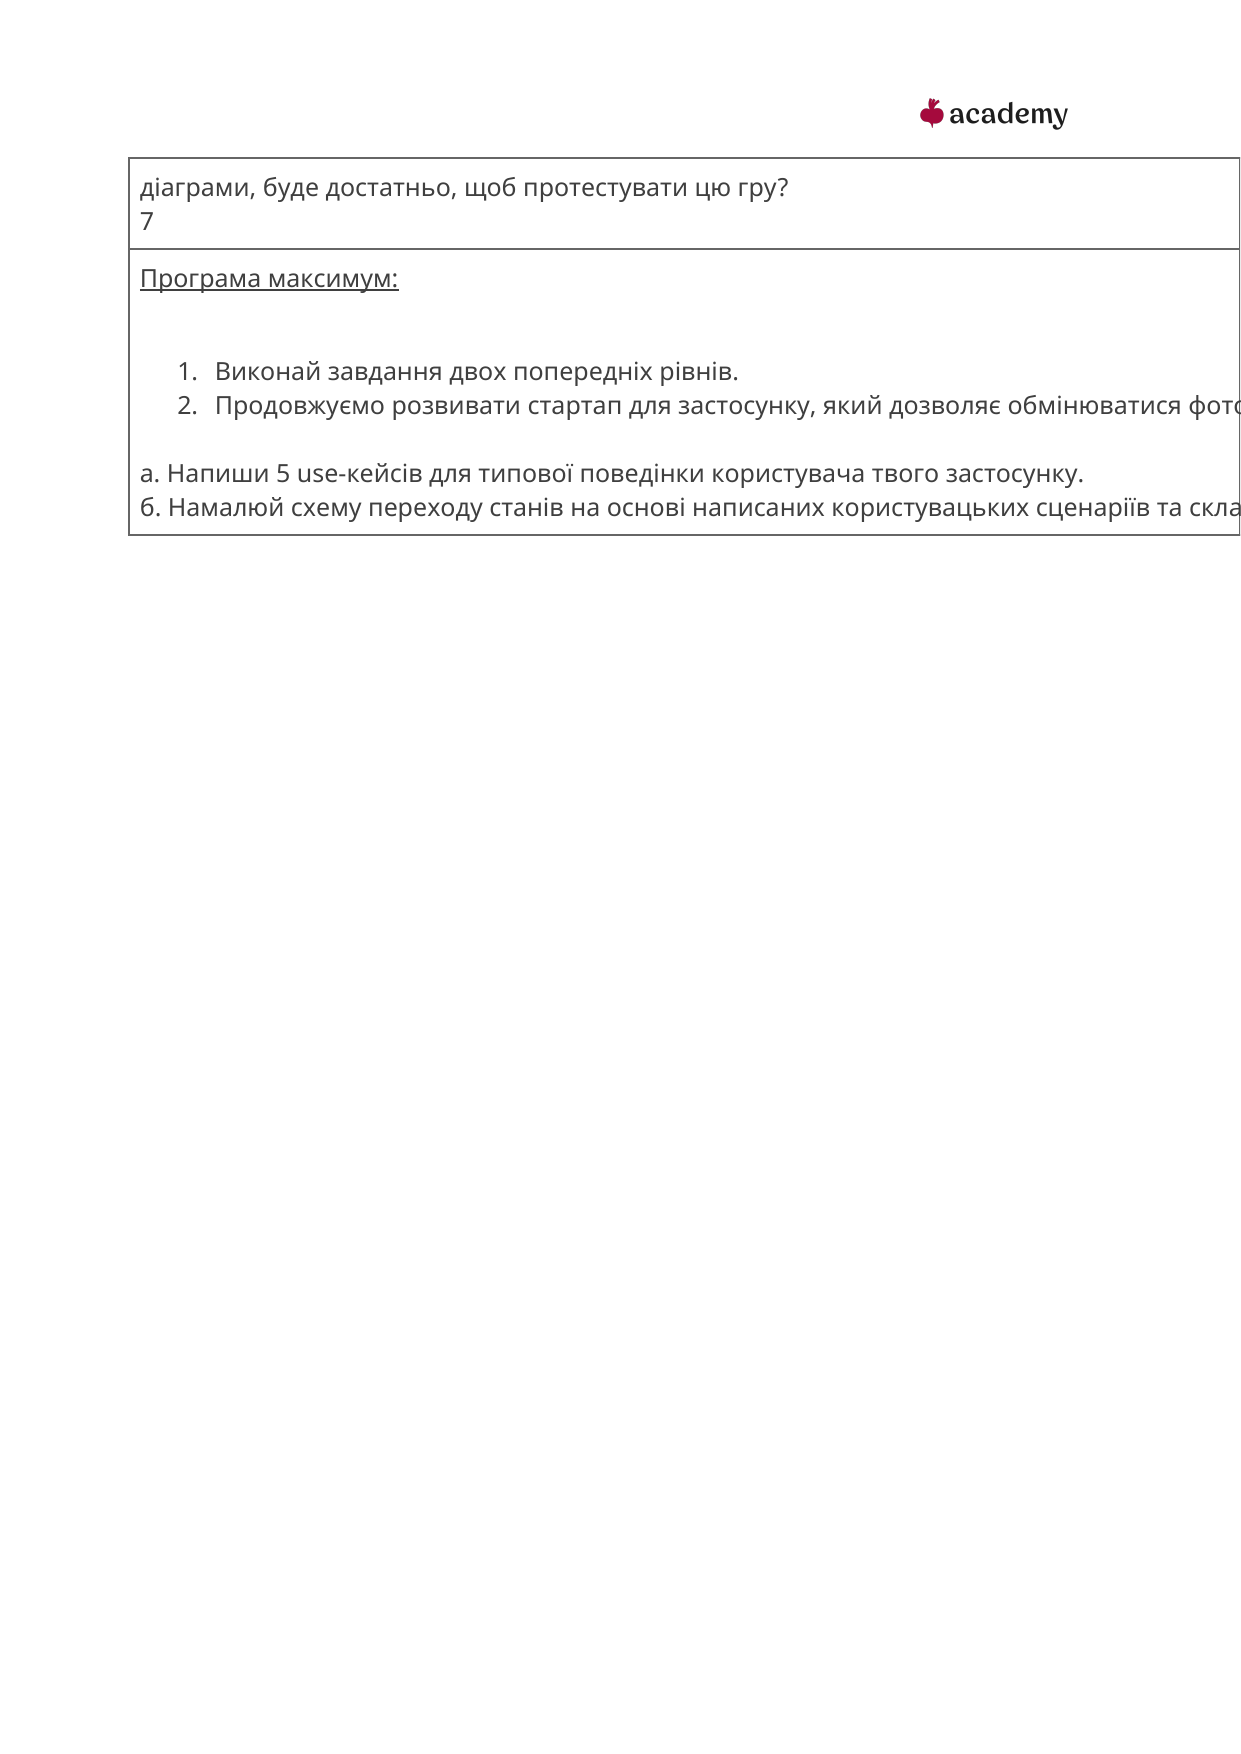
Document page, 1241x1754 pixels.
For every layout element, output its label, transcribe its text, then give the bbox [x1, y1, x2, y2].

table_cell Програма максимум: Виконай завдання двох попередніх рівнів. Продовжуємо розвивати стартап для застосунку, який дозволяє обмінюватися фотографіями котиків. а. Напиши 5 use-кейсів для типової поведінки користувача твого застосунку. б. Намалюй схему переходу станів на основі написаних користувацьких сценаріїв та склади таблицю рішень для одного з варіантів. [130, 250, 1239, 534]
table_cell Середній рівень: 1. Виконай завдання попереднього рівня. 2. Склади діаграму станів і переходів для тестування відеогри: Після запуску гри ти опиняєшся в «Замку загадок», у кімнаті з двома коридорами — направо і наліво. Якщо піти направо — потрапляєш до дракона. Дракон загадує тобі загадку. Якщо відповідь правильна — виходиш із замку та виграєш. Якщо неправильна — дракон загадує ще одну загадку. Якщо ти вдруге відповідаєш неправильно — дракон тебе з'їдає і ти програєш. Якщо піти наліво — потрапиш до відьми. Відьма загадує загадку, якщо відповідь правильна — виходиш із замку і виграєш. Якщо відповідь неправильна — відьма переносить тебе до дракона. 3. Скільки тест-кейсів, відповідно до складеної діаграми, буде достатньо, щоб протестувати цю гру? 7 [130, 159, 1239, 248]
picture [897, 75, 1091, 154]
